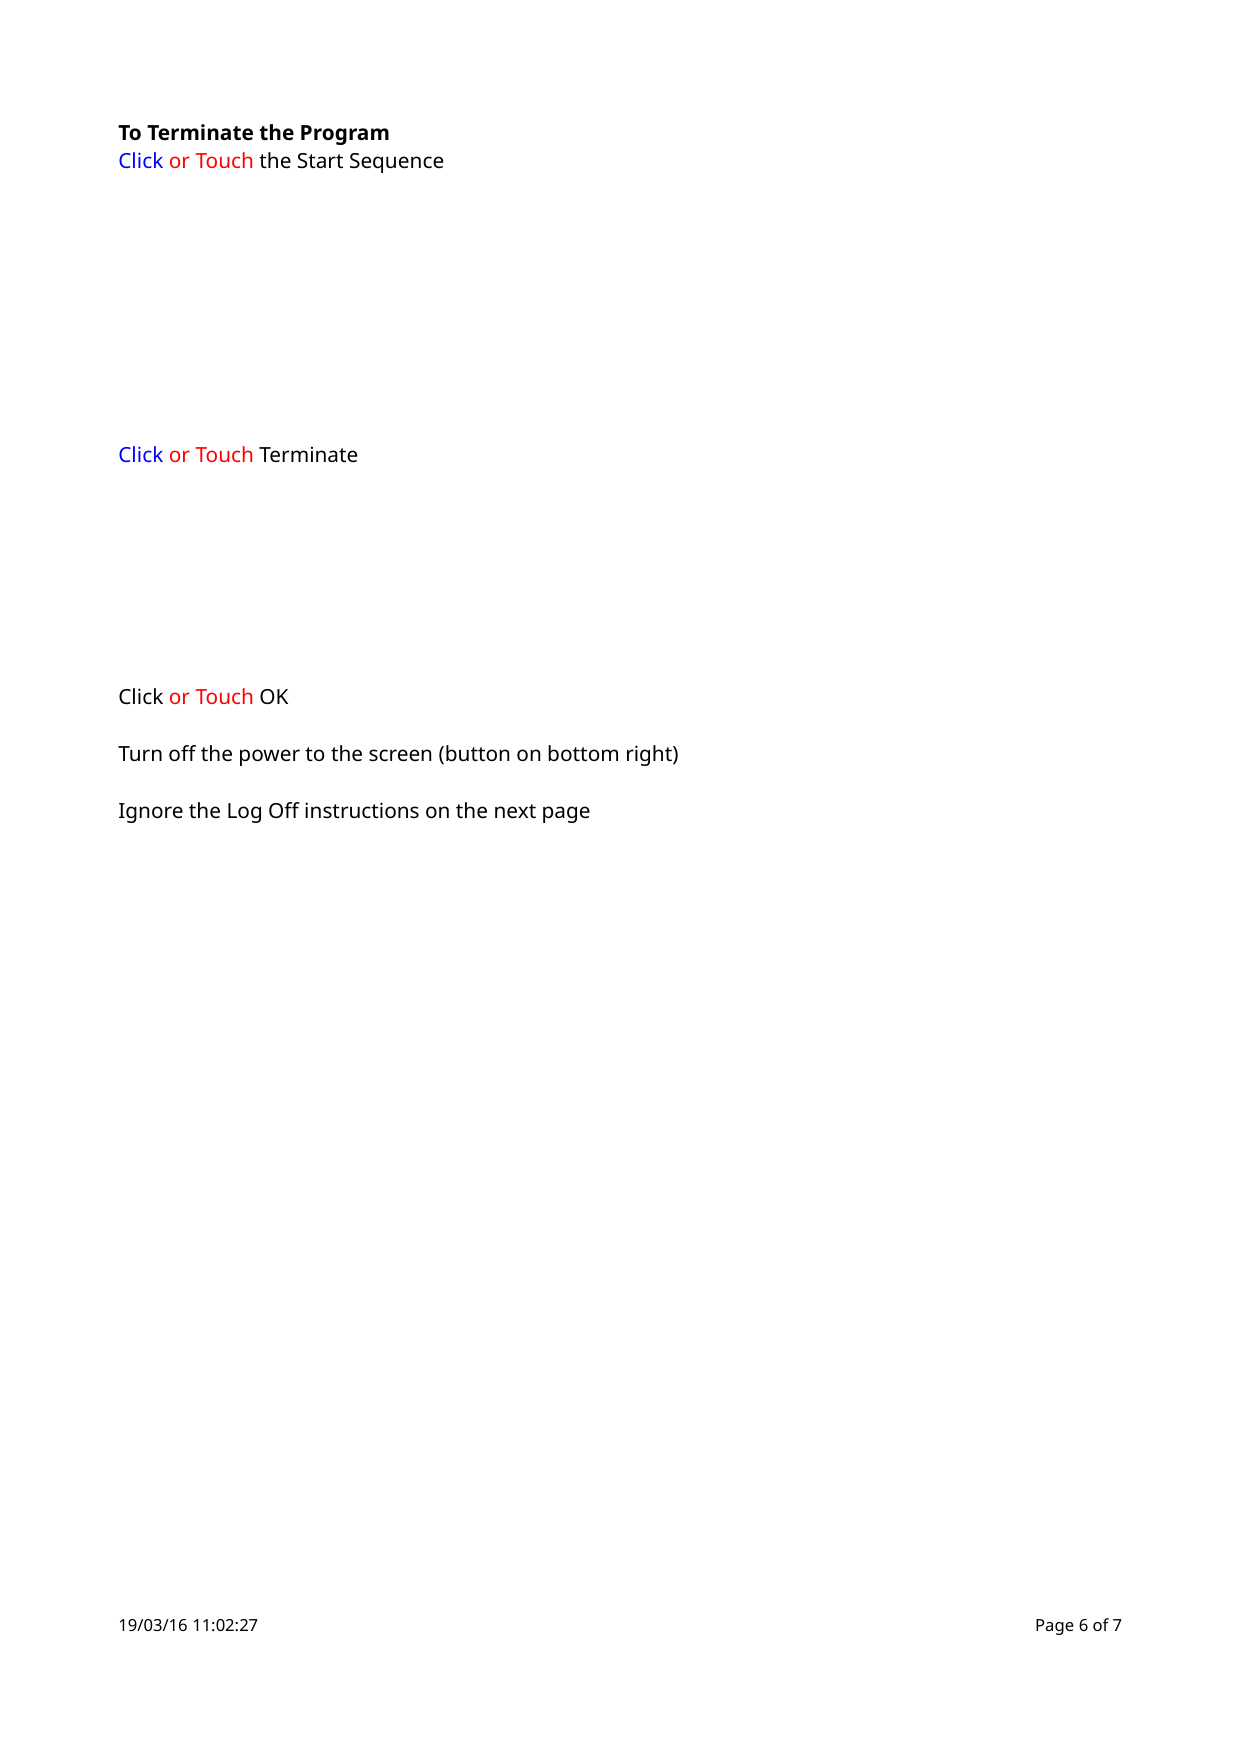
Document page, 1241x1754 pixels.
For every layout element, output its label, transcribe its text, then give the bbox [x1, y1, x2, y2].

text Click or Touch OK [118, 468, 1122, 711]
text Ignore the Log Off instructions on the next page [118, 796, 1122, 825]
text Turn off the power to the screen (button on bottom right) [118, 739, 1122, 768]
text To Terminate the Program [118, 118, 1122, 147]
text Click or Touch the Start Sequence [118, 147, 1122, 175]
text Click or Touch Terminate [118, 175, 1122, 468]
